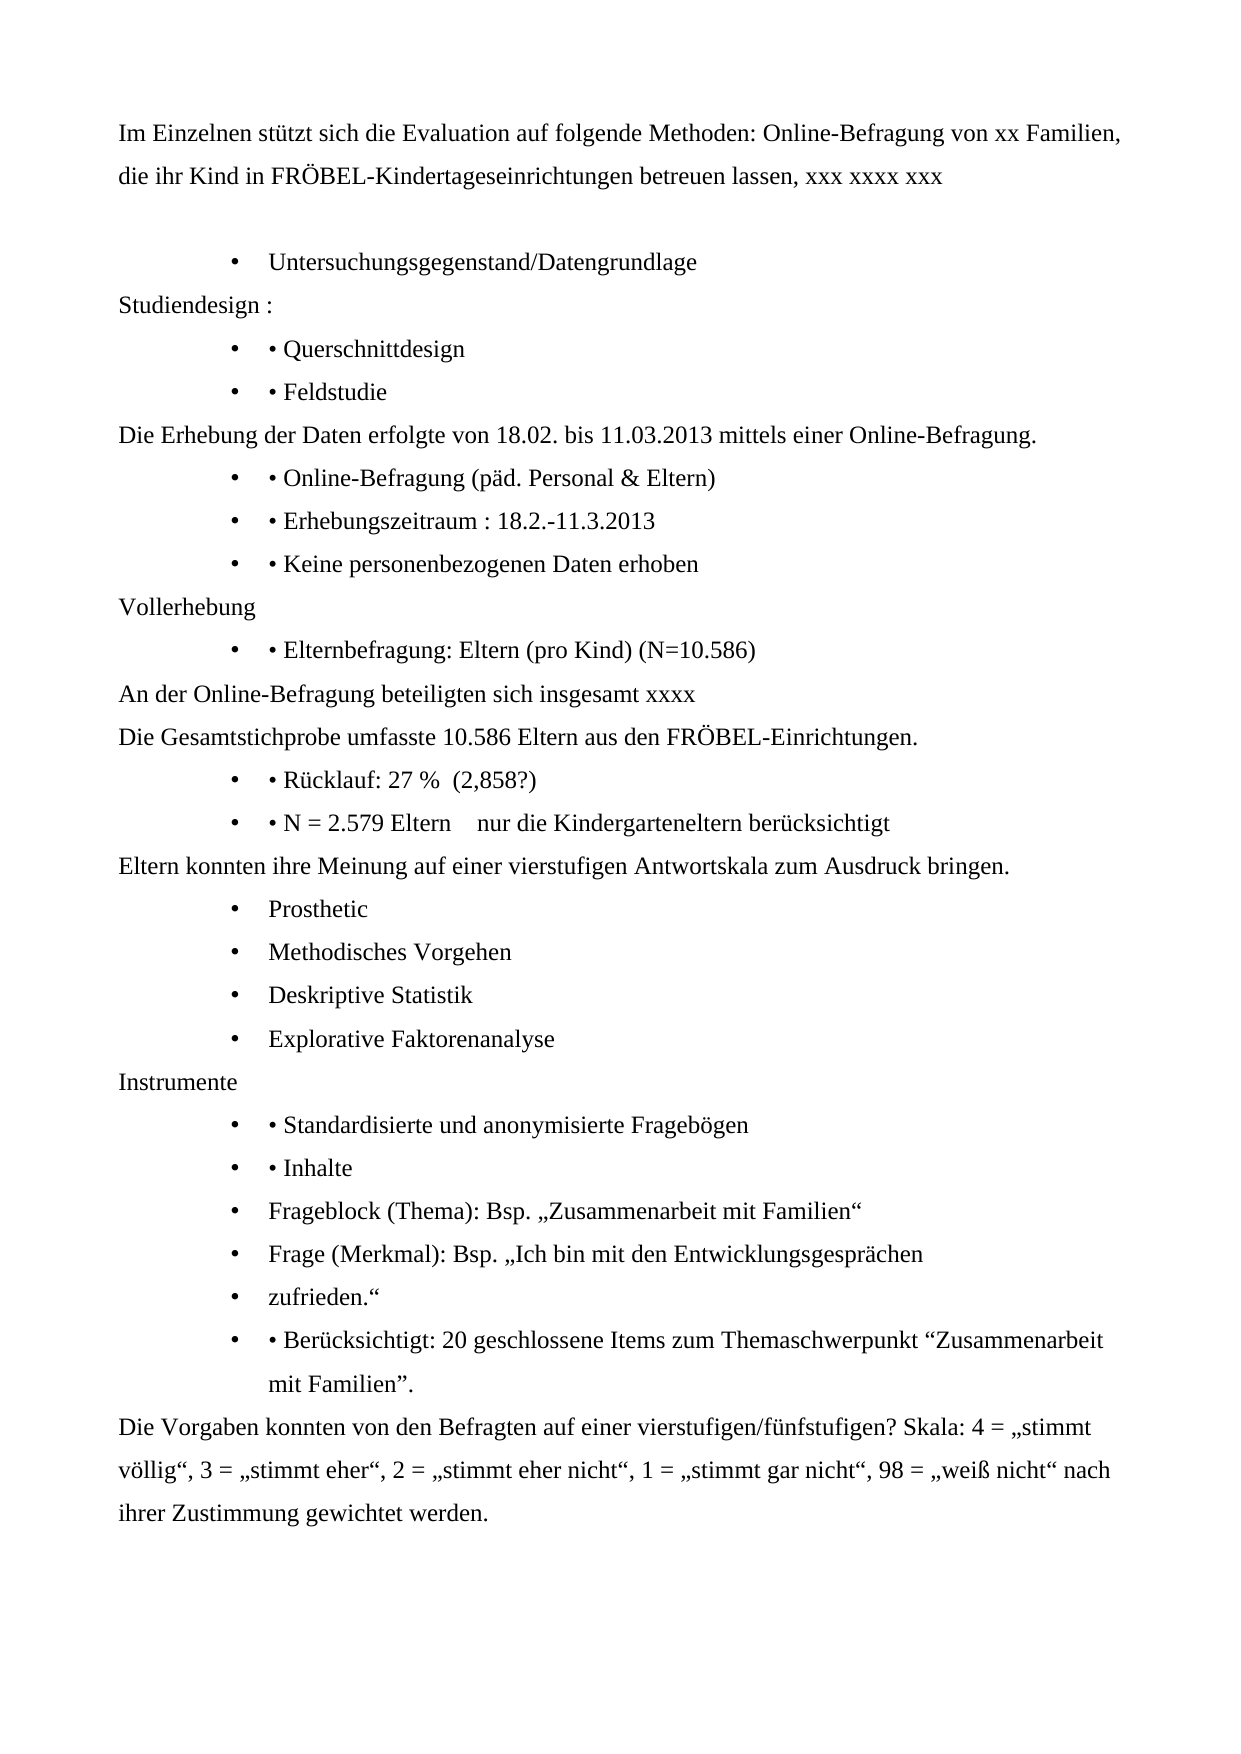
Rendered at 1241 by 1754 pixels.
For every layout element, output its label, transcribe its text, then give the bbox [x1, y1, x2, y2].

list • Standardisierte und anonymisierte Fragebögen [231, 1110, 1122, 1139]
text Die Gesamtstichprobe umfasste 10.586 Eltern aus den FRÖBEL-Einrichtungen. [118, 722, 1122, 751]
list • Inhalte [231, 1153, 1122, 1182]
text Im Einzelnen stützt sich die Evaluation auf folgende Methoden: Online-Befragung von xx Familien, die ihr Kind in FRÖBEL-Kindertageseinrichtungen betreuen lassen, xxx xxxx xxx [118, 118, 1122, 190]
list Prosthetic [231, 894, 1122, 923]
list • N = 2.579 Eltern nur die Kindergarteneltern berücksichtigt [231, 808, 1122, 837]
list • Elternbefragung: Eltern (pro Kind) (N=10.586) [231, 636, 1122, 664]
list Untersuchungsgegenstand/Datengrundlage [231, 247, 1122, 276]
list • Keine personenbezogenen Daten erhoben [231, 549, 1122, 578]
list Frageblock (Thema): Bsp. „Zusammenarbeit mit Familien“ [231, 1196, 1122, 1225]
text Studiendesign : [118, 291, 1122, 319]
list • Berücksichtigt: 20 geschlossene Items zum Themaschwerpunkt “Zusammenarbeit mit Familien”. [231, 1326, 1122, 1397]
list Deskriptive Statistik [231, 981, 1122, 1009]
text Vollerhebung [118, 592, 1122, 621]
list Frage (Merkmal): Bsp. „Ich bin mit den Entwicklungsgesprächen [231, 1239, 1122, 1268]
text Die Vorgaben konnten von den Befragten auf einer vierstufigen/fünfstufigen? Skala: 4 = „stimmt völlig“, 3 = „stimmt eher“, 2 = „stimmt eher nicht“, 1 = „stimmt gar nicht“, 98 = „weiß nicht“ nach ihrer Zustimmung gewichtet werden. [118, 1412, 1122, 1527]
text Eltern konnten ihre Meinung auf einer vierstufigen Antwortskala zum Ausdruck bringen. [118, 851, 1122, 880]
list • Feldstudie [231, 377, 1122, 406]
list • Rücklauf: 27 % (2,858?) [231, 765, 1122, 794]
text Die Erhebung der Daten erfolgte von 18.02. bis 11.03.2013 mittels einer Online-Befragung. [118, 420, 1122, 449]
text An der Online-Befragung beteiligten sich insgesamt xxxx [118, 679, 1122, 707]
list zufrieden.“ [231, 1282, 1122, 1311]
list • Querschnittdesign [231, 334, 1122, 362]
list • Online-Befragung (päd. Personal & Eltern) [231, 463, 1122, 492]
list Explorative Faktorenanalyse [231, 1024, 1122, 1052]
text Instrumente [118, 1067, 1122, 1096]
list Methodisches Vorgehen [231, 937, 1122, 966]
list • Erhebungszeitraum : 18.2.-11.3.2013 [231, 506, 1122, 535]
